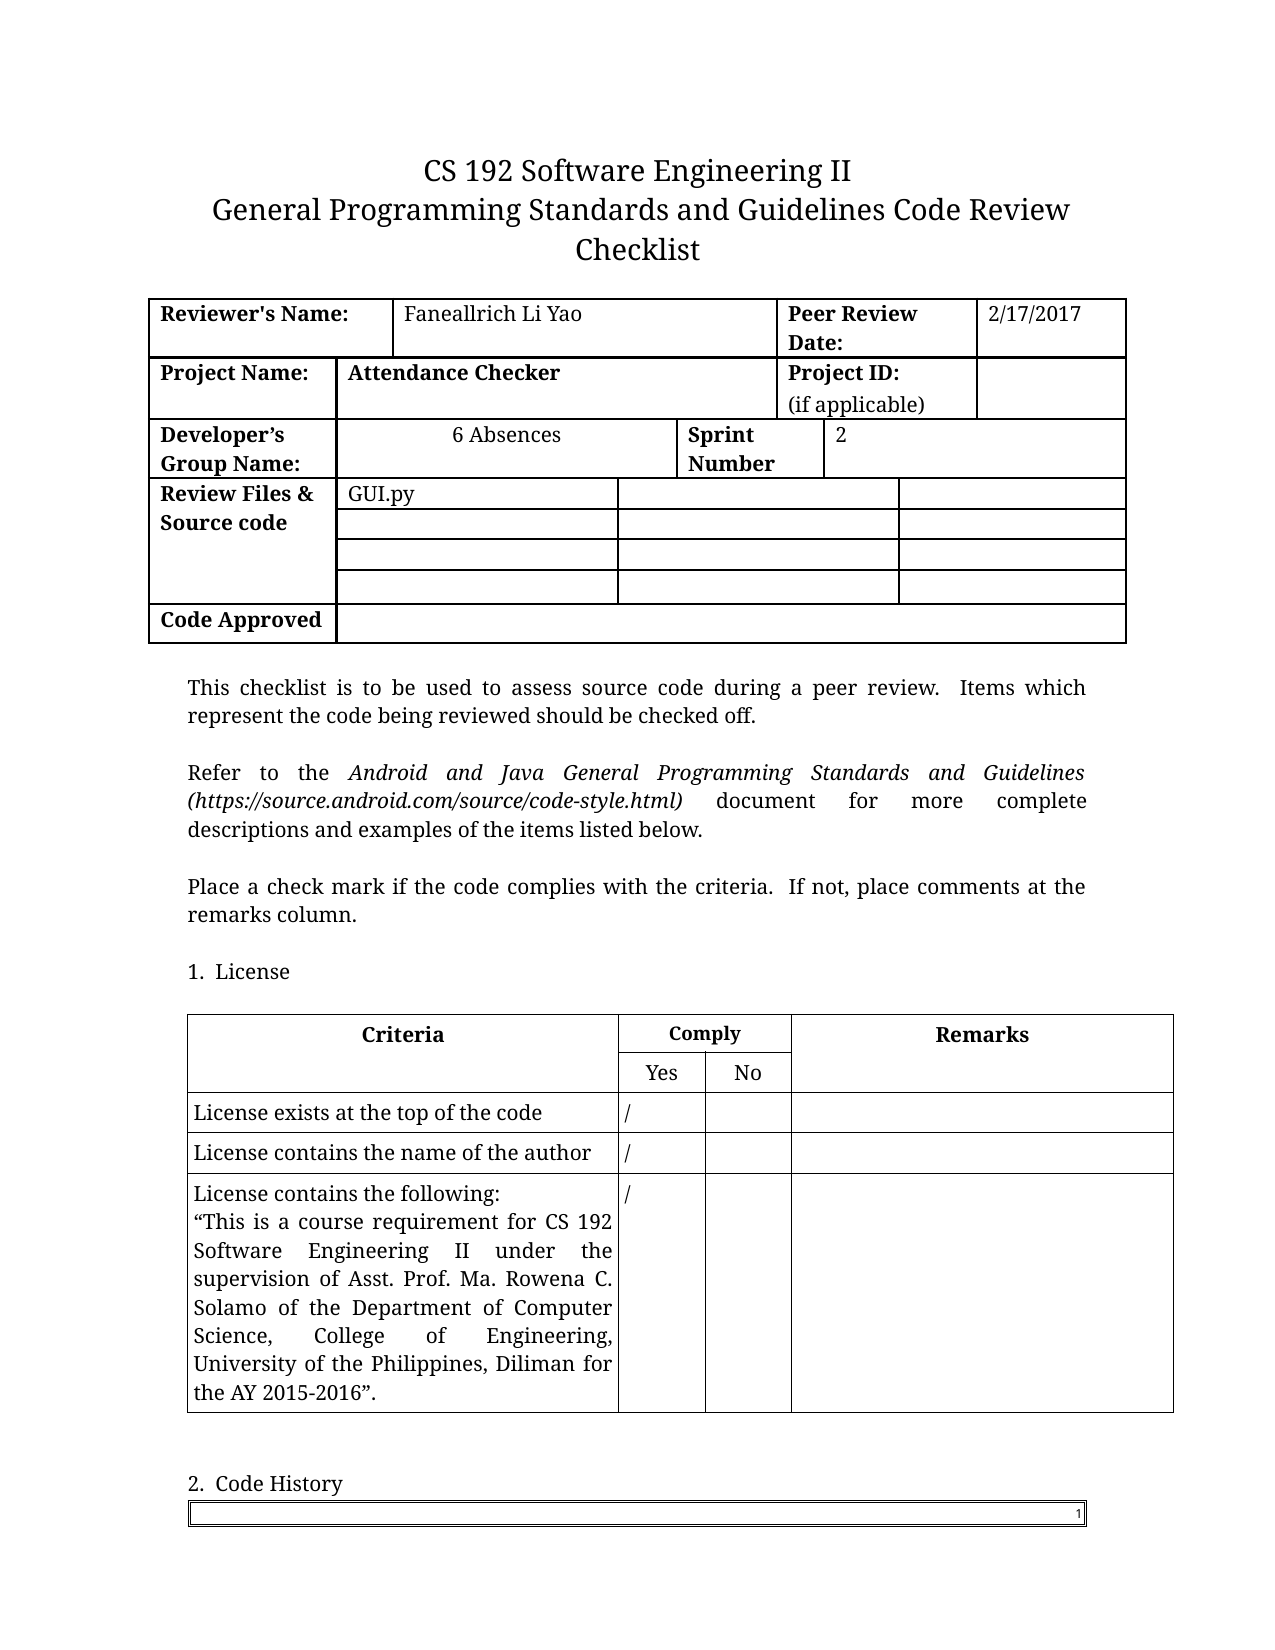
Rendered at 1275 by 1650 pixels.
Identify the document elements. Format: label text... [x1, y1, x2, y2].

table_header Reviewer's Name: [150, 300, 392, 356]
table_cell License contains the name of the author [188, 1133, 618, 1173]
table_cell GUI.py [338, 479, 617, 508]
table_cell Project ID: [778, 359, 976, 388]
table_cell [900, 510, 1125, 538]
table_cell Attendance Checker [338, 359, 776, 418]
table_cell [338, 540, 617, 569]
text CS 192 Software Engineering II [187, 150, 1087, 190]
table_cell [792, 1093, 1173, 1132]
text Refer to the Android and Java General Programming Standards and Guidelines (https://source.android.com/source/code-style.html) document for more complete descriptions and examples of the items listed below. [187, 758, 1087, 843]
table_cell [900, 571, 1125, 603]
table_header Comply [619, 1015, 791, 1051]
table_cell Code Approved [150, 605, 335, 642]
table_cell [706, 1093, 791, 1132]
table_cell Developer’s Group Name: [150, 420, 335, 477]
table_cell [619, 479, 898, 508]
table_cell [619, 510, 898, 538]
table_cell [900, 479, 1125, 508]
table_header Faneallrich Li Yao [394, 300, 776, 356]
table_cell 2 [825, 420, 1125, 477]
table_cell [900, 540, 1125, 569]
table_cell [619, 571, 898, 603]
table_cell [792, 1174, 1173, 1412]
table_header 2/17/2017 [978, 300, 1125, 356]
table_header Criteria [188, 1015, 618, 1092]
table_cell [338, 605, 1125, 642]
table_cell License contains the following: “This is a course requirement for CS 192 Software Engineering II under the supervision of Asst. Prof. Ma. Rowena C. Solamo of the Department of Computer Science, College of Engineering, University of the Philippines, Diliman for the AY 2015-2016”. [188, 1174, 618, 1412]
text 1. License [187, 957, 1087, 986]
table_cell / [619, 1174, 705, 1412]
table_cell 6 Absences [338, 420, 676, 477]
table_cell [619, 540, 898, 569]
table_cell [706, 1133, 791, 1173]
table_cell License exists at the top of the code [188, 1093, 618, 1132]
table_cell (if applicable) [778, 388, 976, 418]
table_cell Yes [619, 1053, 705, 1092]
table_cell Sprint Number [678, 420, 823, 477]
text General Programming Standards and Guidelines Code Review Checklist [187, 190, 1087, 269]
text Place a check mark if the code complies with the criteria. If not, place comments at the remarks column. [187, 872, 1087, 929]
text This checklist is to be used to assess source code during a peer review. Items which represent the code being reviewed should be checked off. [187, 673, 1087, 729]
text 2. Code History [187, 1469, 1087, 1498]
table_cell / [619, 1093, 705, 1132]
table_cell [978, 359, 1125, 418]
table_cell / [619, 1133, 705, 1173]
table_cell Project Name: [150, 359, 335, 418]
table_header Peer Review Date: [778, 300, 976, 356]
table_cell [338, 510, 617, 538]
table_cell Review Files & Source code [150, 479, 335, 603]
table_header Remarks [792, 1015, 1173, 1092]
table_cell [792, 1133, 1173, 1173]
table_cell No [706, 1053, 791, 1092]
table_cell [706, 1174, 791, 1412]
table_cell [338, 571, 617, 603]
